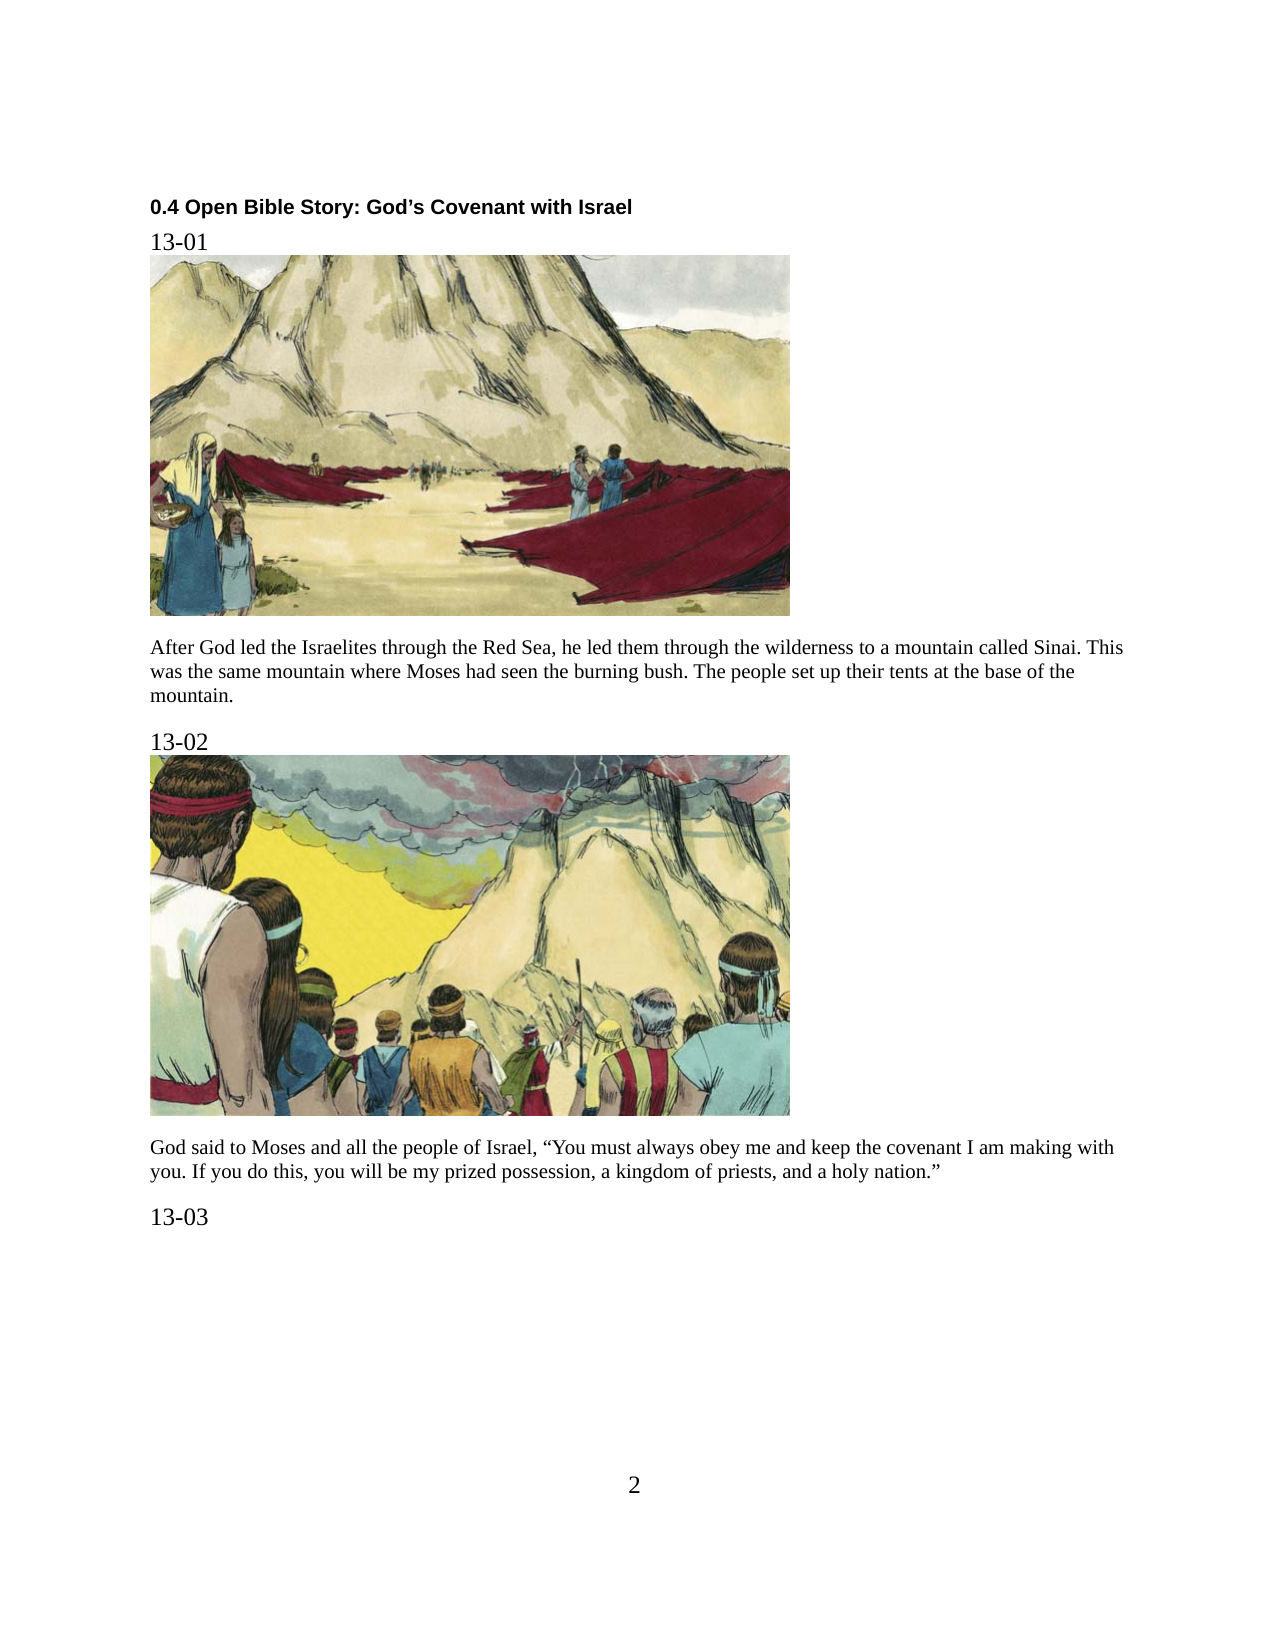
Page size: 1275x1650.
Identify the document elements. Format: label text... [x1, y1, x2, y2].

subtitle 0.4 Open Bible Story: God’s Covenant with Israel [150, 195, 1125, 219]
subtitle 13-03 [150, 1202, 1125, 1231]
text God said to Moses and all the people of Israel, “You must always obey me and keep the covenant I am making with you. If you do this, you will be my prized possession, a kingdom of priests, and a holy nation.” [150, 1135, 1125, 1183]
subtitle 13-02 [150, 727, 1125, 755]
text After God led the Israelites through the Red Sea, he led them through the wilderness to a mountain called Sinai. This was the same mountain where Moses had seen the burning bush. The people set up their tents at the base of the mountain. [150, 635, 1125, 707]
picture [150, 255, 790, 616]
subtitle 13-01 [150, 227, 1125, 255]
picture [150, 755, 790, 1116]
